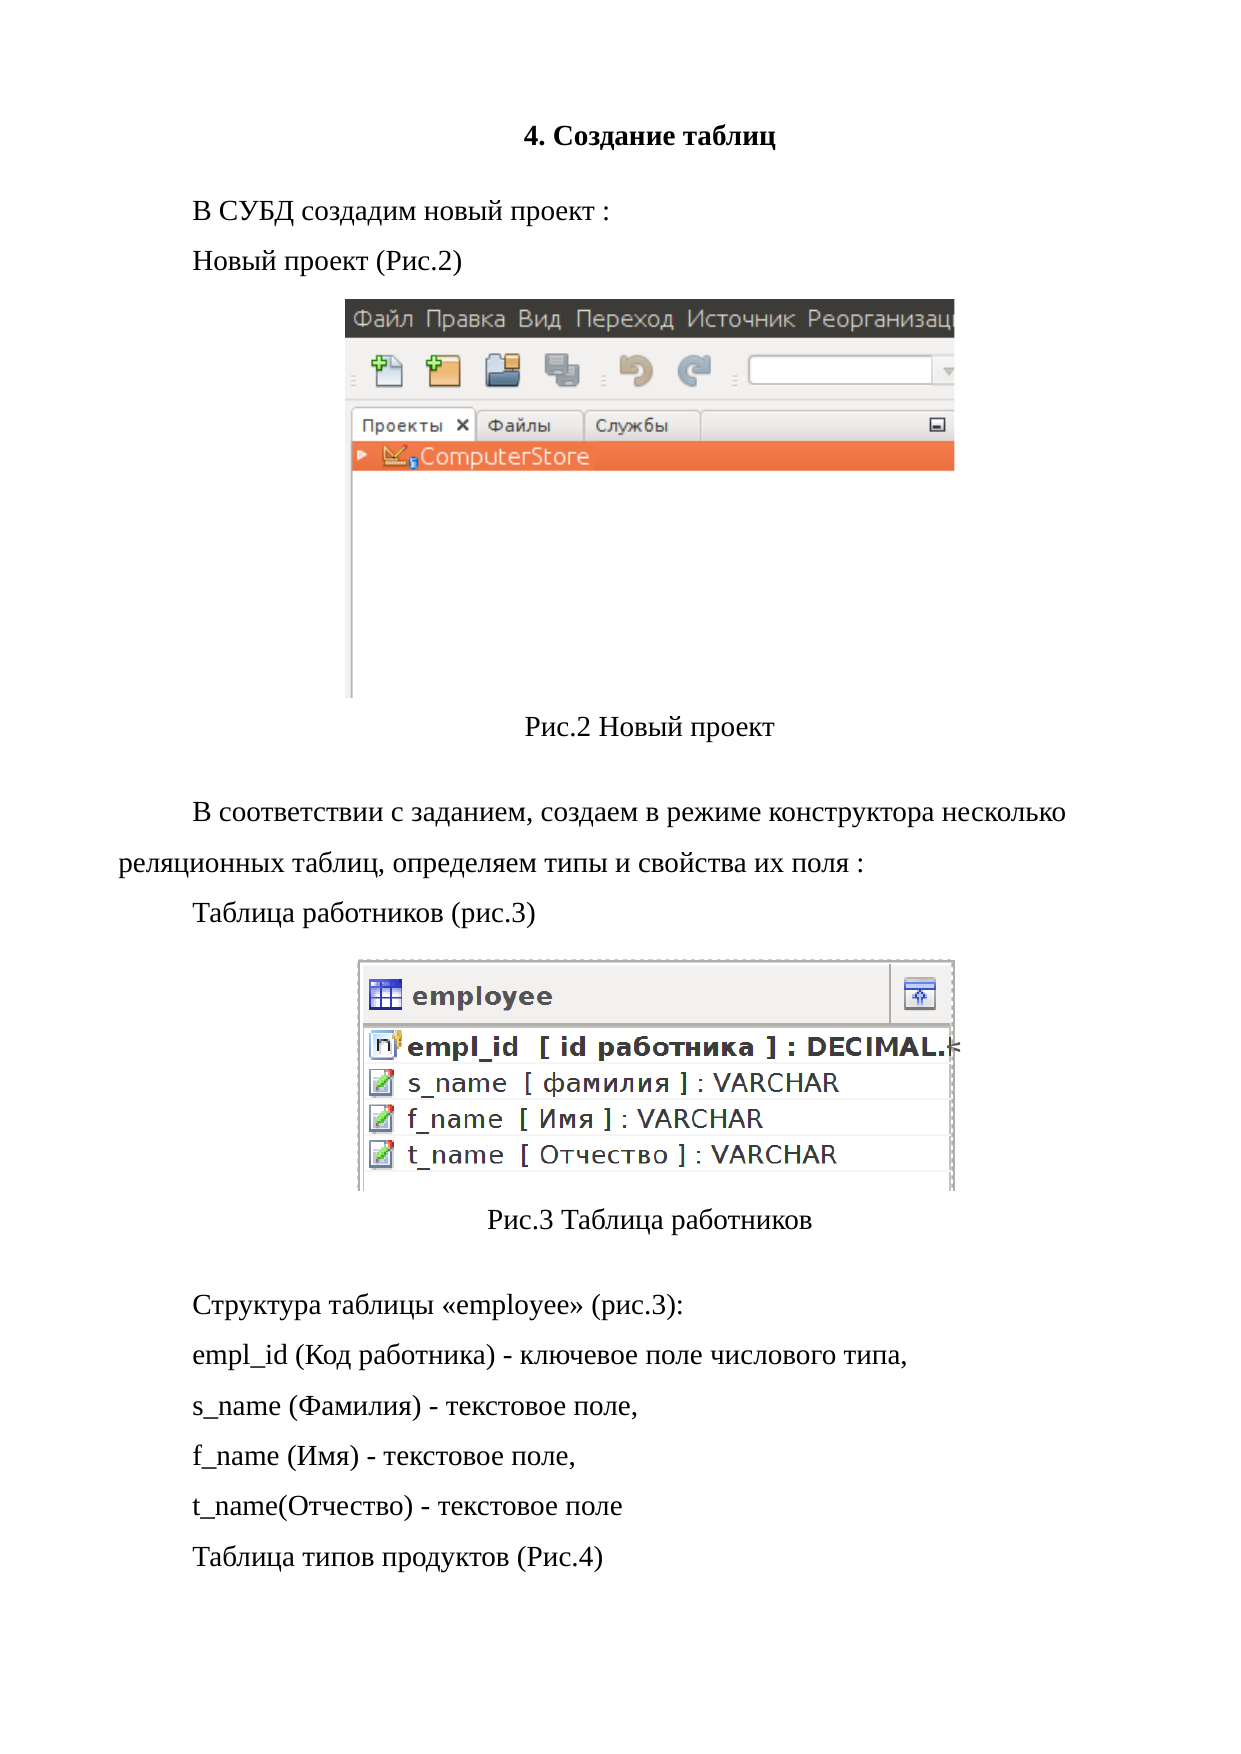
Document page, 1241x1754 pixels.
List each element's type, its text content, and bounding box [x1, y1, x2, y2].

text Рис.3 Таблица работников [118, 1202, 1181, 1236]
text В соответствии с заданием, создаем в режиме конструктора несколько реляционных таблиц, определяем типы и свойства их поля : [118, 794, 1181, 878]
text t_name(Отчество) - текстовое поле [118, 1488, 1181, 1522]
text Новый проект (Рис.2) [118, 243, 1181, 276]
text s_name (Фамилия) - текстовое поле, [118, 1388, 1181, 1421]
picture [338, 951, 961, 1191]
text empl_id (Код работника) - ключевое поле числового типа, [118, 1337, 1181, 1371]
text Рис.2 Новый проект [118, 709, 1181, 743]
text Таблица работников (рис.3) [118, 895, 1181, 928]
picture [345, 299, 955, 698]
text В СУБД создадим новый проект : [118, 193, 1181, 226]
subtitle Создание таблиц [118, 118, 1181, 152]
text f_name (Имя) - текстовое поле, [118, 1438, 1181, 1472]
text Таблица типов продуктов (Рис.4) [118, 1539, 1181, 1572]
text Структура таблицы «employee» (рис.3): [118, 1287, 1181, 1321]
